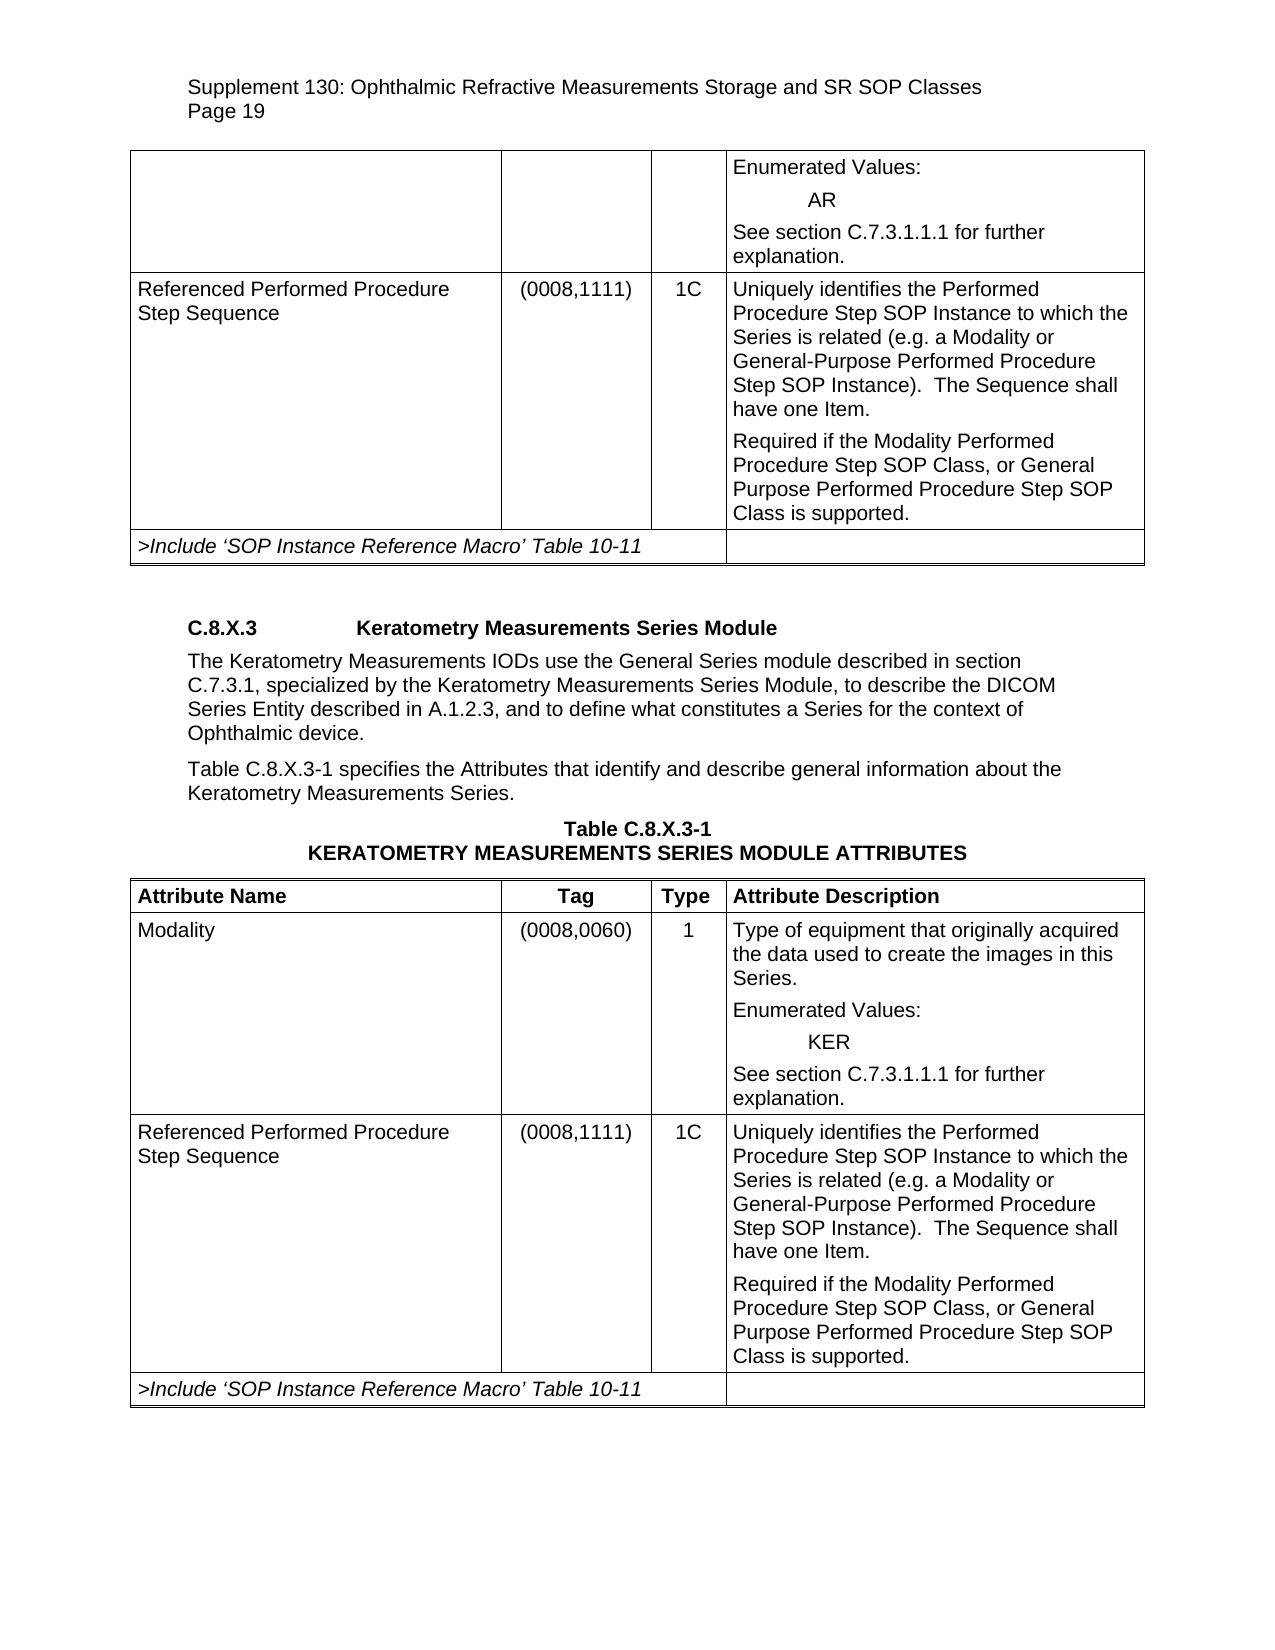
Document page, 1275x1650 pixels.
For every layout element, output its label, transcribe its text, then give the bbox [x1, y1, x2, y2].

table_cell Uniquely identifies the Performed Procedure Step SOP Instance to which the Series is related (e.g. a Modality or General-Purpose Performed Procedure Step SOP Instance). The Sequence shall have one Item. Required if the Modality Performed Procedure Step SOP Class, or General Purpose Performed Procedure Step SOP Class is supported. [727, 273, 1144, 529]
table_cell Type of equipment that originally acquired the data used to create the images in this Series. Enumerated Values: KER See section C.7.3.1.1.1 for further explanation. [727, 913, 1144, 1114]
table_header Tag [502, 881, 651, 912]
table_header Attribute Name [131, 881, 501, 912]
text Table C.8.X.3-1 specifies the Attributes that identify and describe general information about the Keratometry Measurements Series. [187, 757, 1087, 805]
table_header Attribute Description [727, 881, 1144, 912]
table_cell >Include ‘SOP Instance Reference Macro’ Table 10-11 [131, 530, 726, 562]
table_cell [652, 151, 726, 272]
table_cell [727, 1373, 1144, 1405]
table_cell (0008,0060) [502, 913, 651, 1114]
table_cell 1C [652, 273, 726, 529]
title Table C.8.X.3-1 KERATOMETRY MEASUREMENTS SERIES MODULE ATTRIBUTES [187, 817, 1087, 865]
table_cell Referenced Performed Procedure Step Sequence [131, 273, 501, 529]
table_cell Uniquely identifies the Performed Procedure Step SOP Instance to which the Series is related (e.g. a Modality or General-Purpose Performed Procedure Step SOP Instance). The Sequence shall have one Item. Required if the Modality Performed Procedure Step SOP Class, or General Purpose Performed Procedure Step SOP Class is supported. [727, 1115, 1144, 1372]
table_cell >Include ‘SOP Instance Reference Macro’ Table 10-11 [131, 1373, 726, 1405]
text The Keratometry Measurements IODs use the General Series module described in section C.7.3.1, specialized by the Keratometry Measurements Series Module, to describe the DICOM Series Entity described in A.1.2.3, and to define what constitutes a Series for the context of Ophthalmic device. [187, 648, 1087, 744]
table_cell [131, 151, 501, 272]
table_cell Modality [131, 913, 501, 1114]
table_cell 1C [652, 1115, 726, 1372]
table_header Type [652, 881, 726, 912]
table_cell [502, 151, 651, 272]
table_cell (0008,1111) [502, 273, 651, 529]
table_cell 1 [652, 913, 726, 1114]
table_cell (0008,1111) [502, 1115, 651, 1372]
table_cell Enumerated Values: AR See section C.7.3.1.1.1 for further explanation. [727, 151, 1144, 272]
table_cell [727, 530, 1144, 562]
table_cell Referenced Performed Procedure Step Sequence [131, 1115, 501, 1372]
subtitle C.8.X.3 Keratometry Measurements Series Module [187, 616, 1087, 640]
